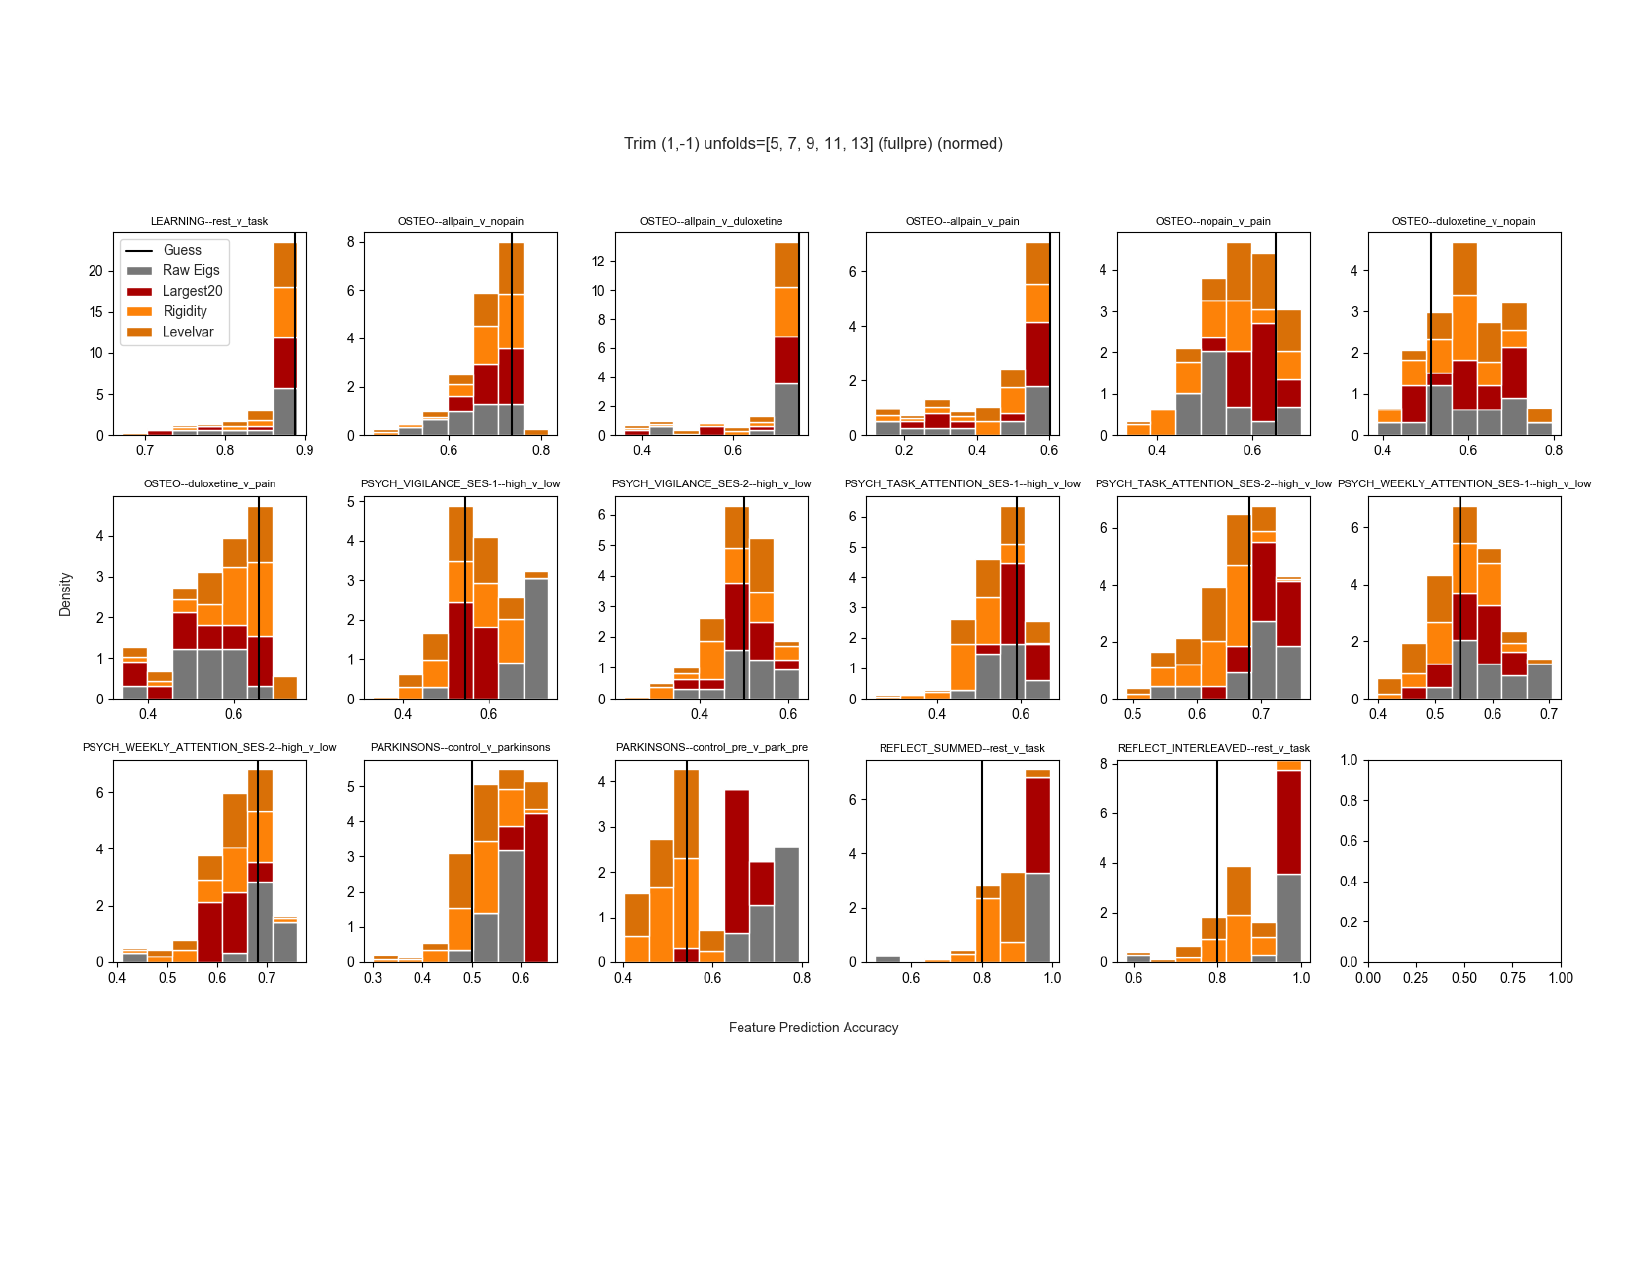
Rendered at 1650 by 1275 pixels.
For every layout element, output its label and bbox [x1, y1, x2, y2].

picture [32, 118, 1612, 1066]
